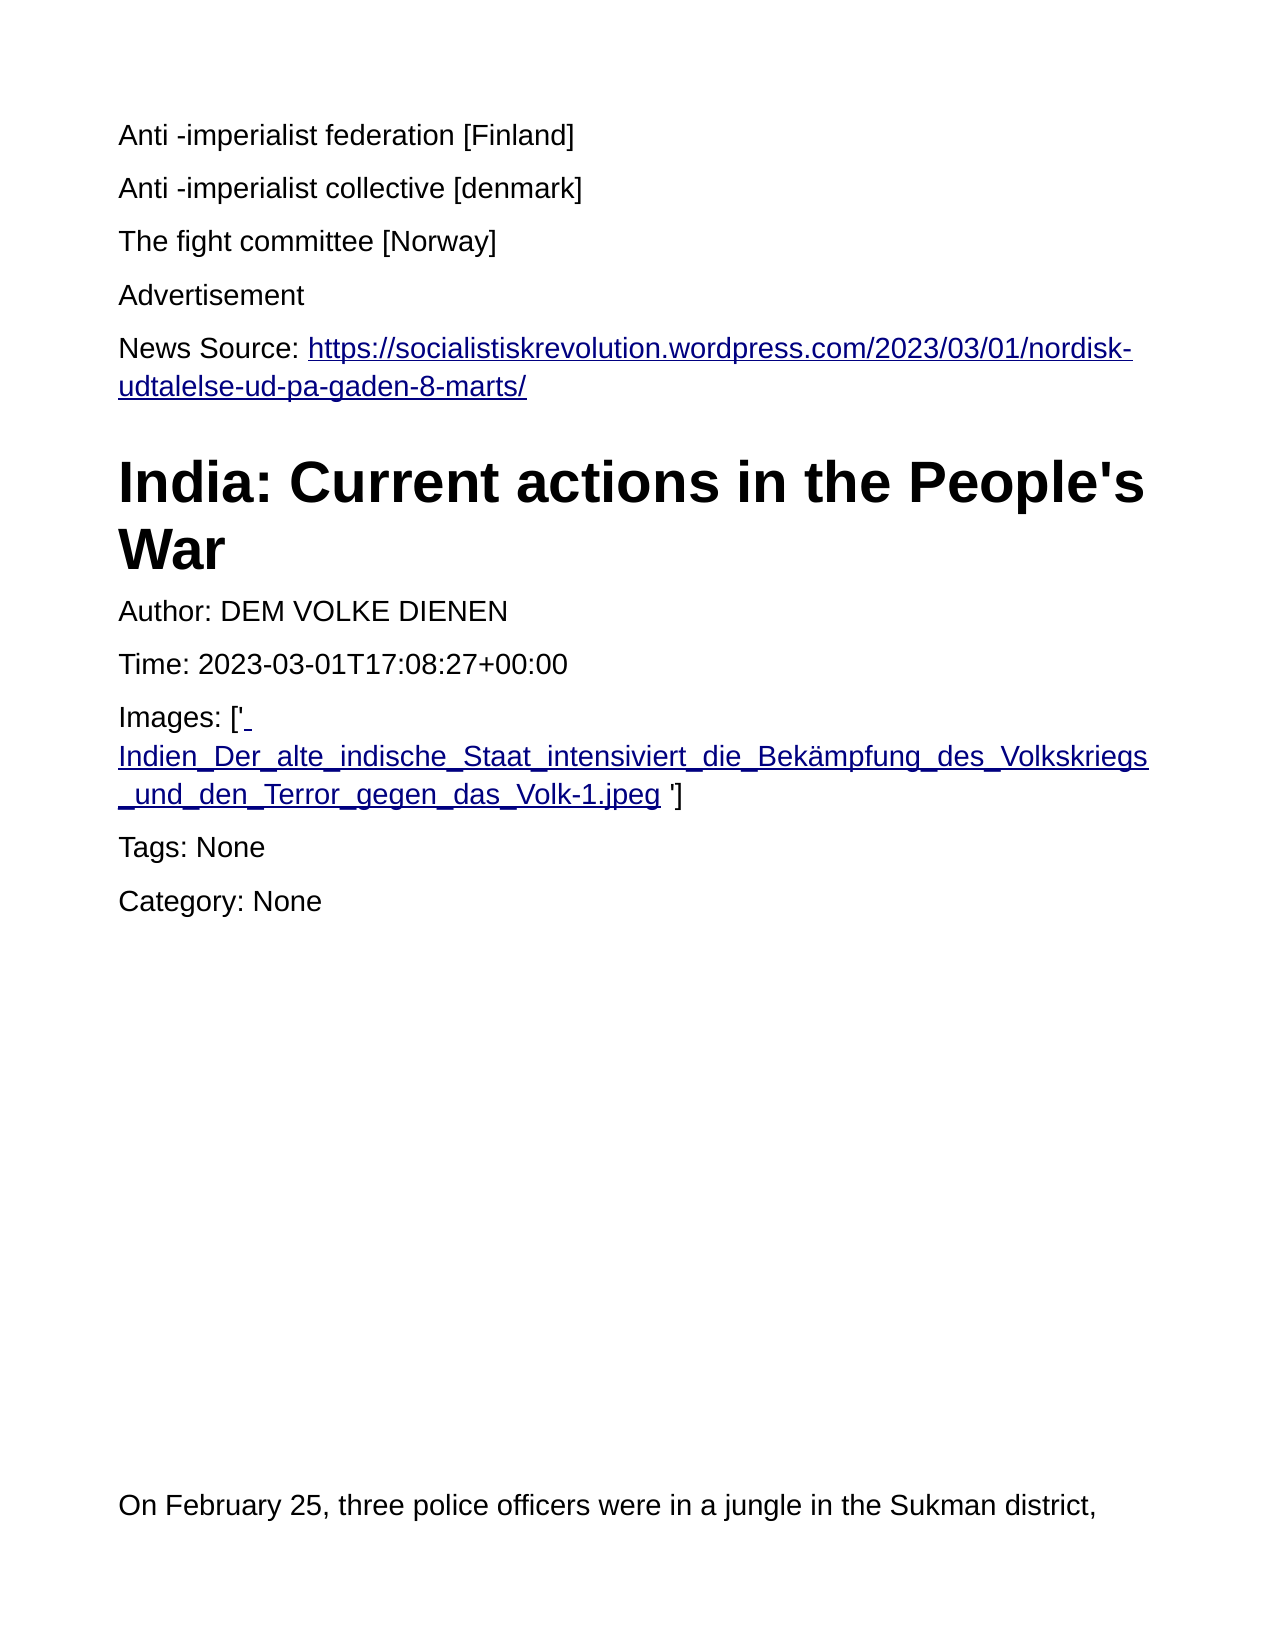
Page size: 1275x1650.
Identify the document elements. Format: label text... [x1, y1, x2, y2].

text Advertisement [118, 277, 1157, 311]
text Images: [' Indien_Der_alte_indische_Staat_intensiviert_die_Bekämpfung_des_Volkskriegs_und_den_Terror_gegen_das_Volk-1.jpeg '] [118, 700, 1157, 811]
text Anti -imperialist collective [denmark] [118, 171, 1157, 205]
text Time: 2023-03-01T17:08:27+00:00 [118, 647, 1157, 681]
text The fight committee [Norway] [118, 224, 1157, 258]
text Anti -imperialist federation [Finland] [118, 118, 1157, 152]
subtitle India: Current actions in the People's War [118, 447, 1157, 581]
text Tags: None [118, 830, 1157, 864]
text Category: None [118, 883, 1157, 917]
text On February 25, three police officers were in a jungle in the Sukman district, [118, 937, 1157, 1522]
text Author: DEM VOLKE DIENEN [118, 594, 1157, 627]
text News Source: https://socialistiskrevolution.wordpress.com/2023/03/01/nordisk-udtalelse-ud-pa-gaden-8-marts/ [118, 331, 1157, 403]
